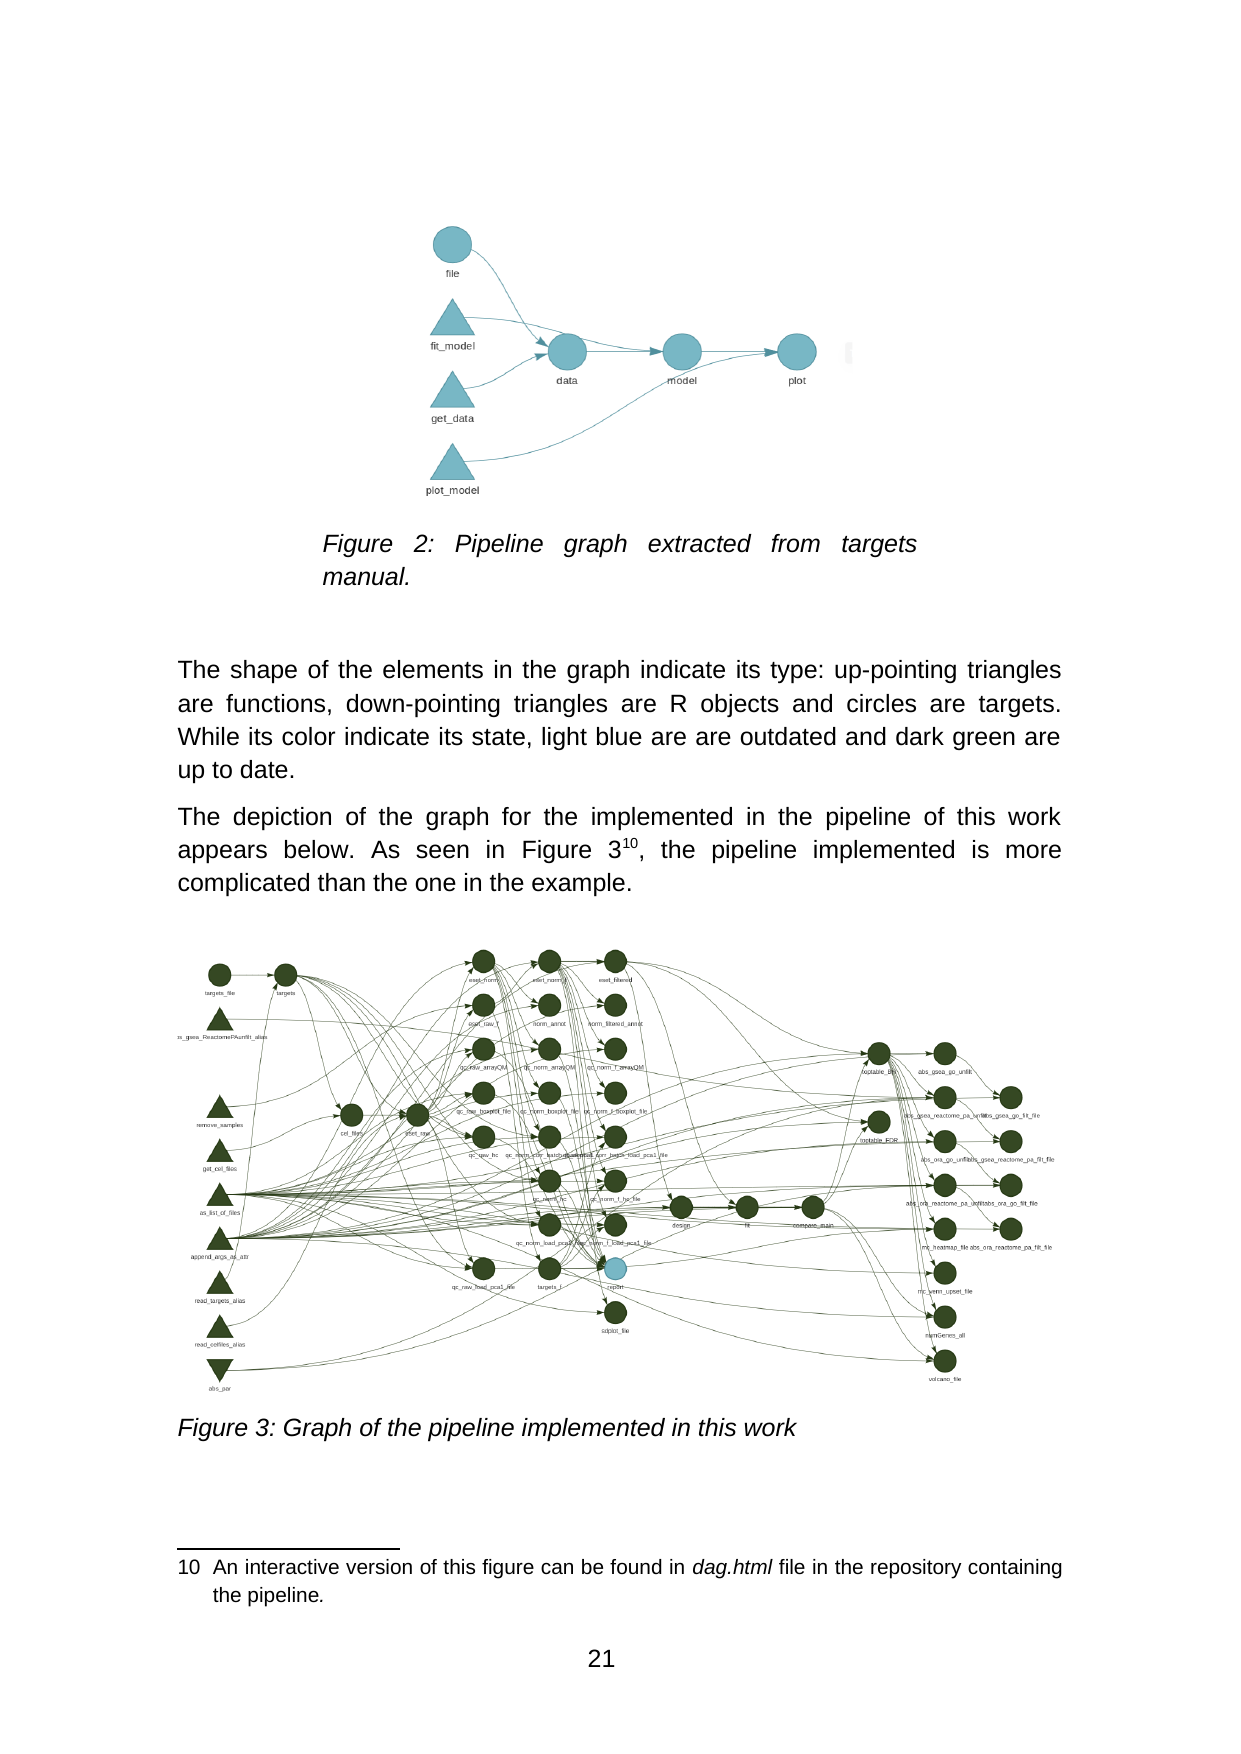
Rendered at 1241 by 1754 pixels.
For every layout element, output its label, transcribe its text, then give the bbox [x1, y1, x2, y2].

text The shape of the elements in the graph indicate its type: up-pointing triangles are functions, down-pointing triangles are R objects and circles are targets. While its color indicate its state, light blue are are outdated and dark green are up to date. [177, 656, 1063, 783]
text The depiction of the graph for the implemented in the pipeline of this work appears below. As seen in Figure 3, the pipeline implemented is more complicated than the one in the example. [177, 802, 1063, 897]
picture [387, 160, 853, 525]
text An interactive version of this figure can be found in dag.html file in the repository containing the pipeline. [177, 1555, 1063, 1607]
text Figure 2: Pipeline graph extracted from targets manual. [322, 160, 918, 590]
text Figure 3: Graph of the pipeline implemented in this work [177, 1409, 1063, 1442]
picture [177, 928, 1063, 1409]
